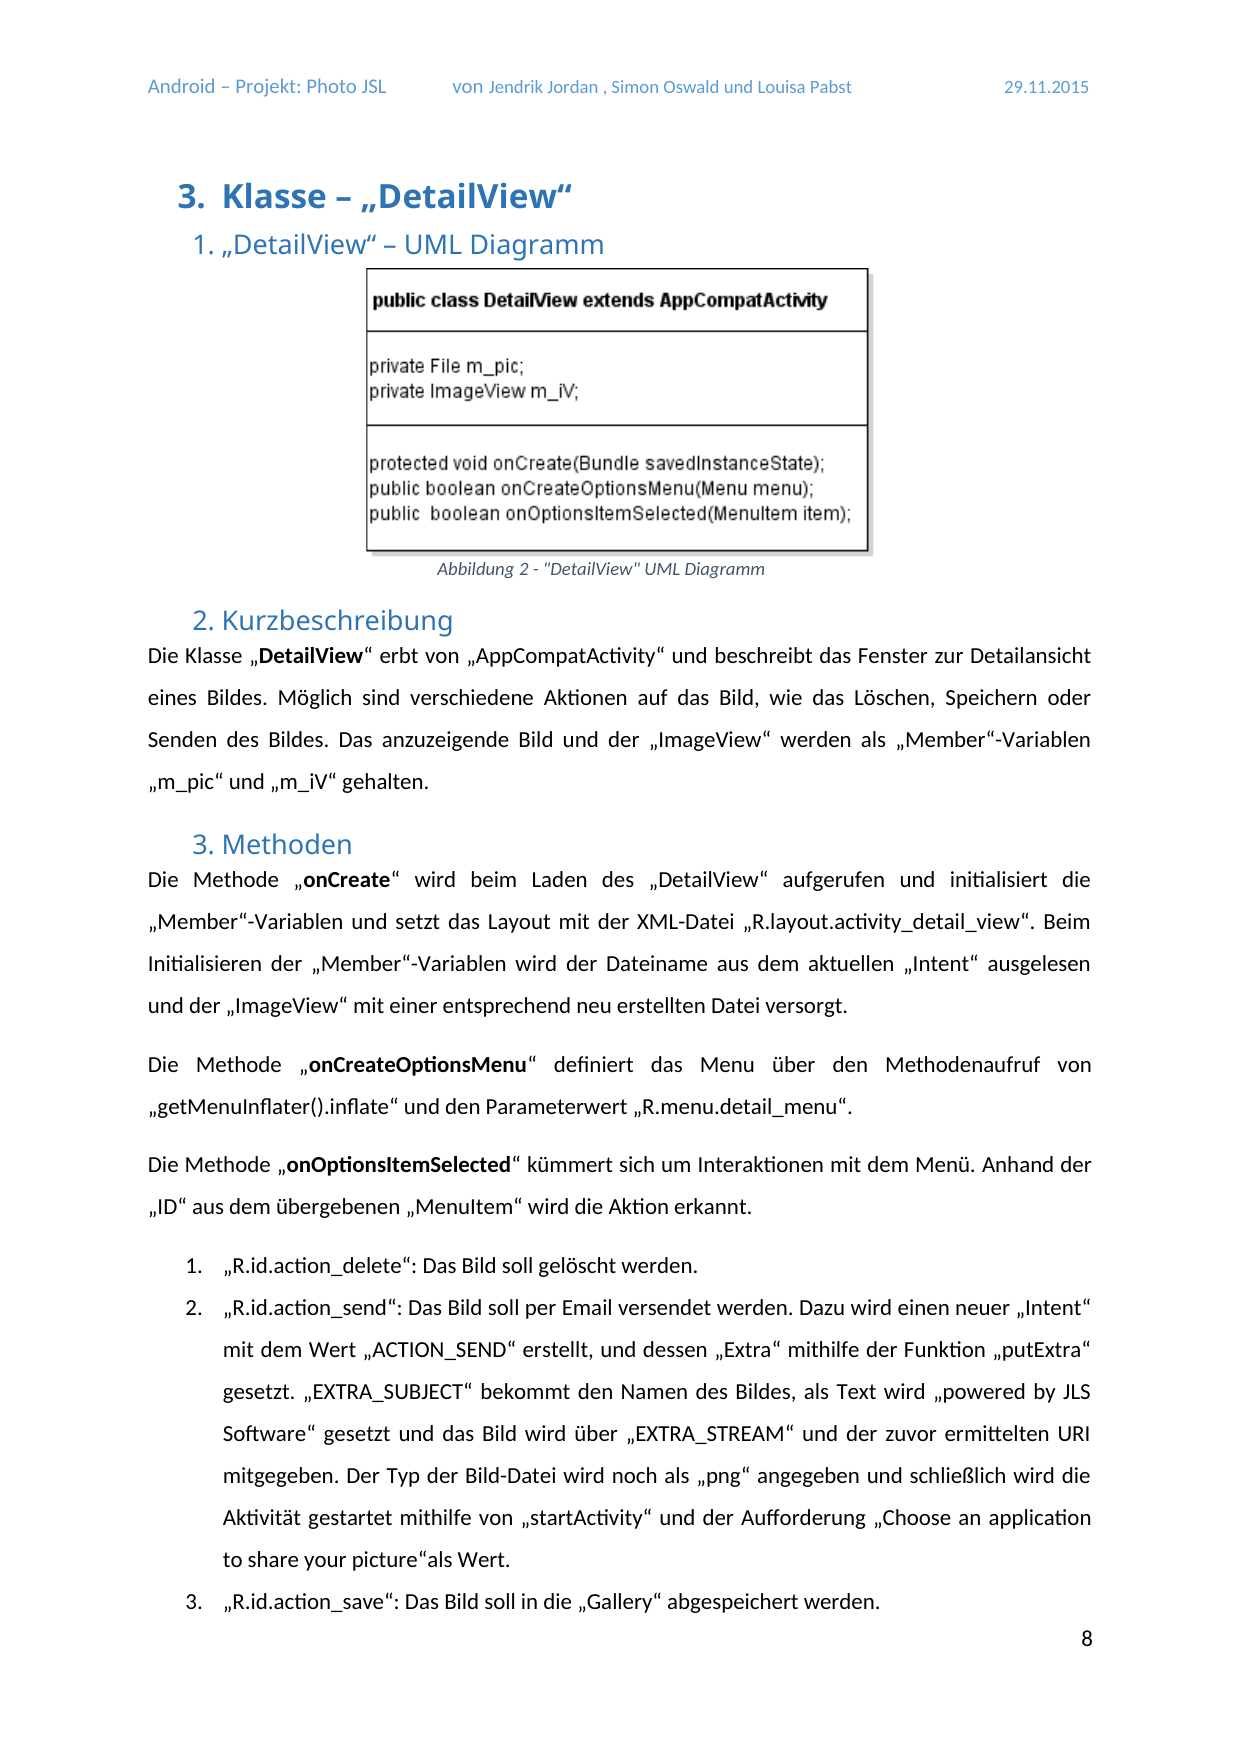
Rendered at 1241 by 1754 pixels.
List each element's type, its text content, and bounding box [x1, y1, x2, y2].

list „R.id.action_save“: Das Bild soll in die „Gallery“ abgespeichert werden. [185, 1587, 1093, 1615]
list „R.id.action_send“: Das Bild soll per Email versendet werden. Dazu wird einen neuer „Intent“ mit dem Wert „ACTION_SEND“ erstellt, und dessen „Extra“ mithilfe der Funktion „putExtra“ gesetzt. „EXTRA_SUBJECT“ bekommt den Namen des Bildes, als Text wird „powered by JLS Software“ gesetzt und das Bild wird über „EXTRA_STREAM“ und der zuvor ermittelten URI mitgegeben. Der Typ der Bild-Datei wird noch als „png“ angegeben und schließlich wird die Aktivität gestartet mithilfe von „startActivity“ und der Aufforderung „Choose an application to share your picture“als Wert. [185, 1293, 1093, 1573]
text Die Methode „onCreate“ wird beim Laden des „DetailView“ aufgerufen und initialisiert die „Member“-Variablen und setzt das Layout mit der XML-Datei „R.layout.activity_detail_view“. Beim Initialisieren der „Member“-Variablen wird der Dateiname aus dem aktuellen „Intent“ ausgelesen und der „ImageView“ mit einer entsprechend neu erstellten Datei versorgt. [148, 865, 1093, 1019]
subtitle Methoden [192, 825, 1093, 862]
list Abbildung 2 - "DetailView" UML Diagramm [260, 266, 1093, 580]
text Die Methode „onOptionsItemSelected“ kümmert sich um Interaktionen mit dem Menü. Anhand der „ID“ aus dem übergebenen „MenuItem“ wird die Aktion erkannt. [148, 1150, 1093, 1220]
subtitle Kurzbeschreibung [192, 601, 1093, 638]
picture [366, 268, 874, 558]
text Die Klasse „DetailView“ erbt von „AppCompatActivity“ und beschreibt das Fenster zur Detailansicht eines Bildes. Möglich sind verschiedene Aktionen auf das Bild, wie das Löschen, Speichern oder Senden des Bildes. Das anzuzeigende Bild und der „ImageView“ werden als „Member“-Variablen „m_pic“ und „m_iV“ gehalten. [148, 641, 1093, 795]
text Die Methode „onCreateOptionsMenu“ definiert das Menu über den Methodenaufruf von „getMenuInflater().inflate“ und den Parameterwert „R.menu.detail_menu“. [148, 1050, 1093, 1120]
subtitle „DetailView“ – UML Diagramm [192, 226, 1093, 263]
subtitle Klasse – „DetailView“ [177, 173, 1093, 218]
list „R.id.action_delete“: Das Bild soll gelöscht werden. [185, 1251, 1093, 1279]
